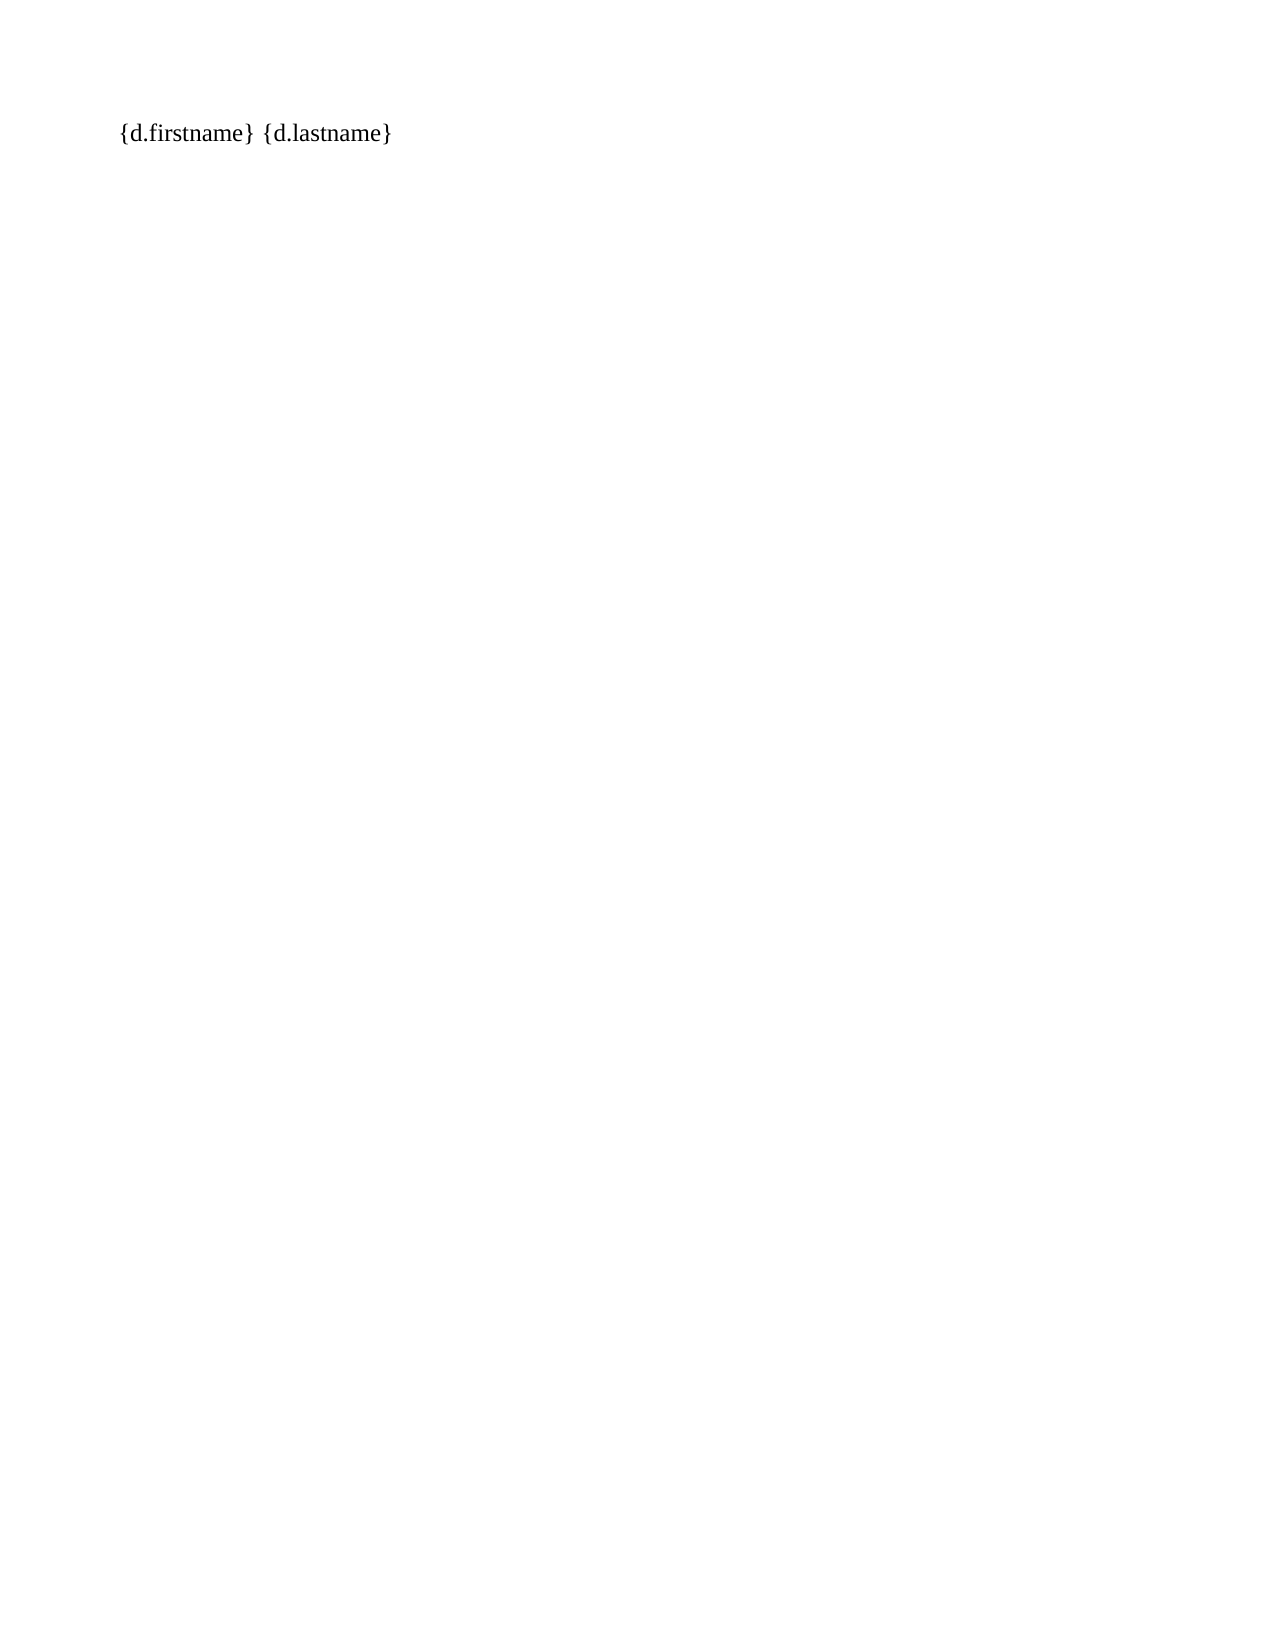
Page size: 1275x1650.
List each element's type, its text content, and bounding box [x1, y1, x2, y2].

text {d.firstname} {d.lastname} [118, 118, 1157, 147]
